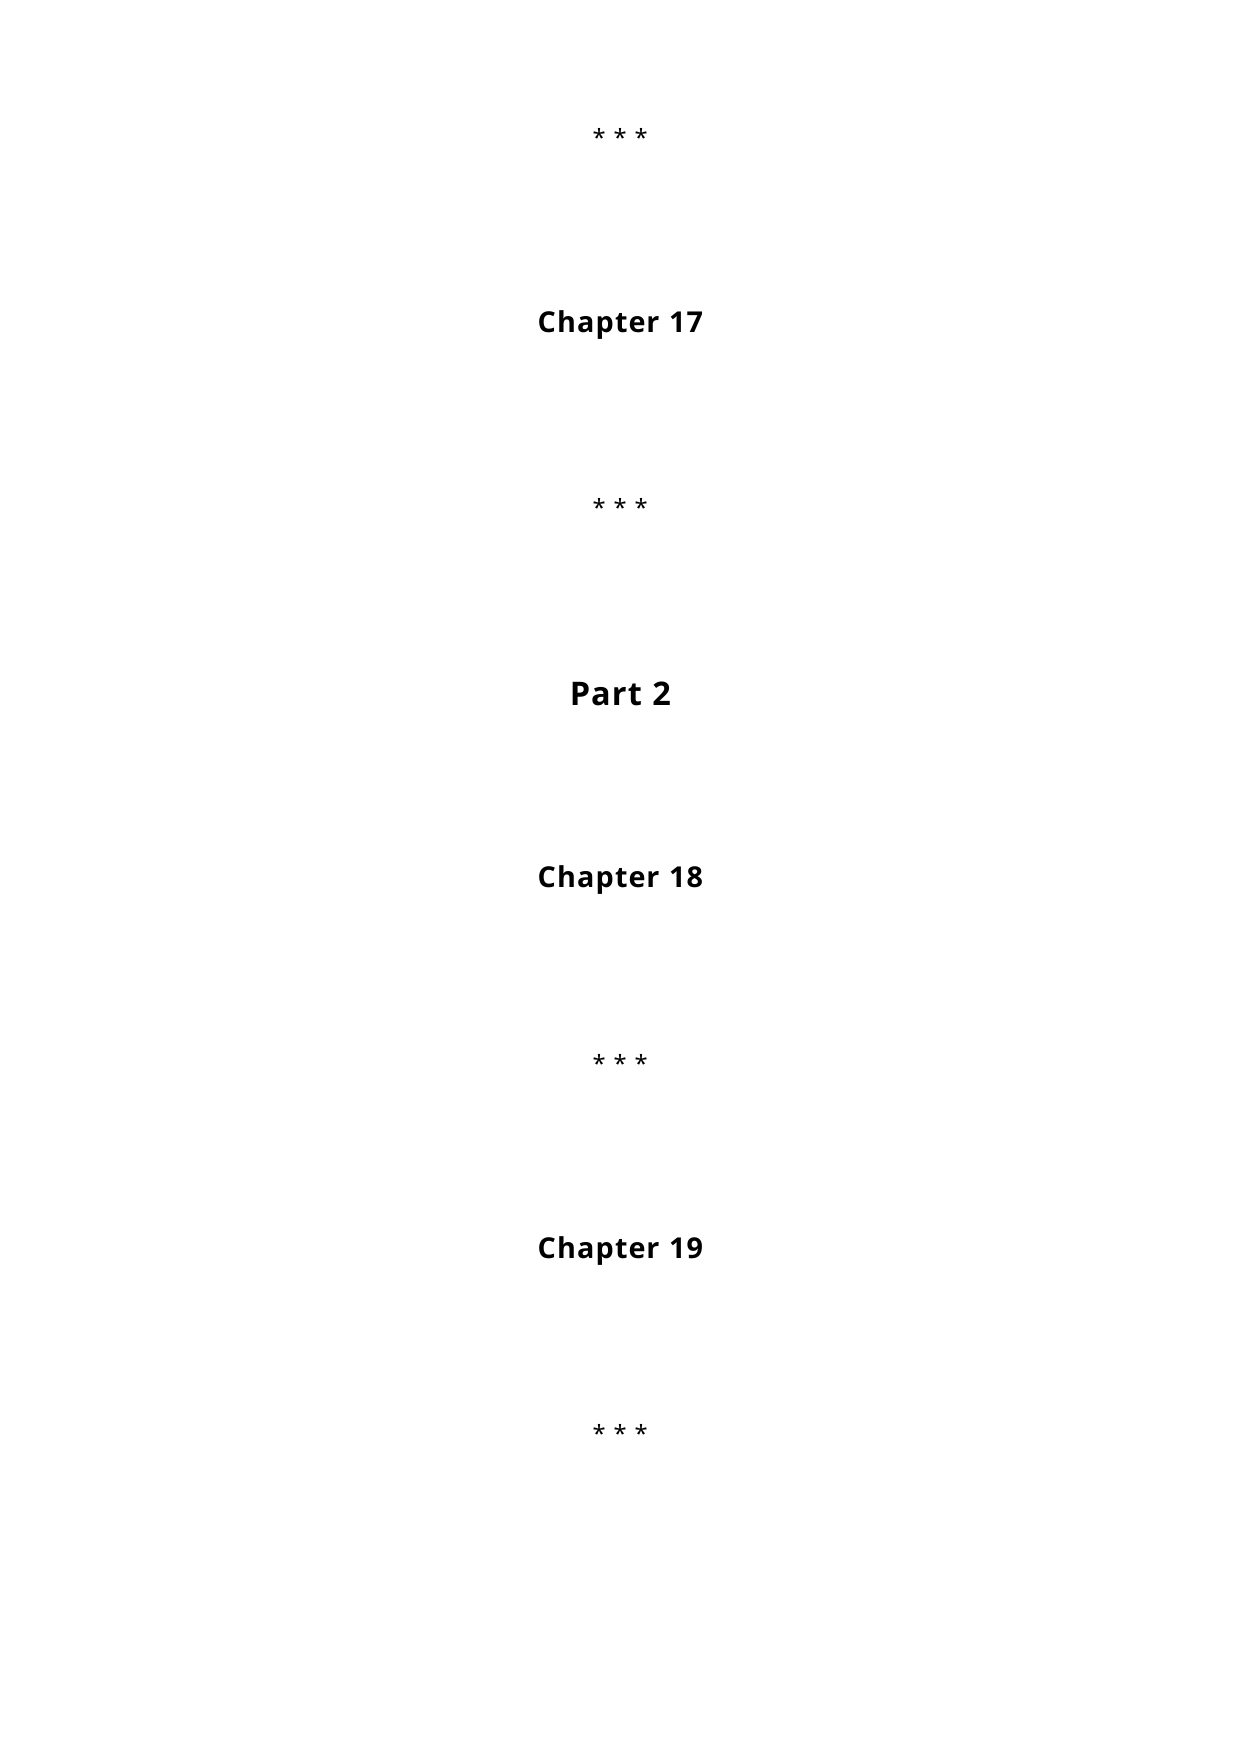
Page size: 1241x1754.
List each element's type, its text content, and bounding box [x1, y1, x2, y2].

subtitle Part 2 [148, 671, 1093, 715]
subtitle * * * [148, 1044, 1093, 1079]
subtitle Chapter 17 [148, 301, 1093, 341]
subtitle * * * [148, 1414, 1093, 1449]
subtitle * * * [148, 488, 1093, 524]
subtitle * * * [148, 118, 1093, 153]
subtitle Chapter 18 [148, 857, 1093, 896]
subtitle Chapter 19 [148, 1227, 1093, 1266]
